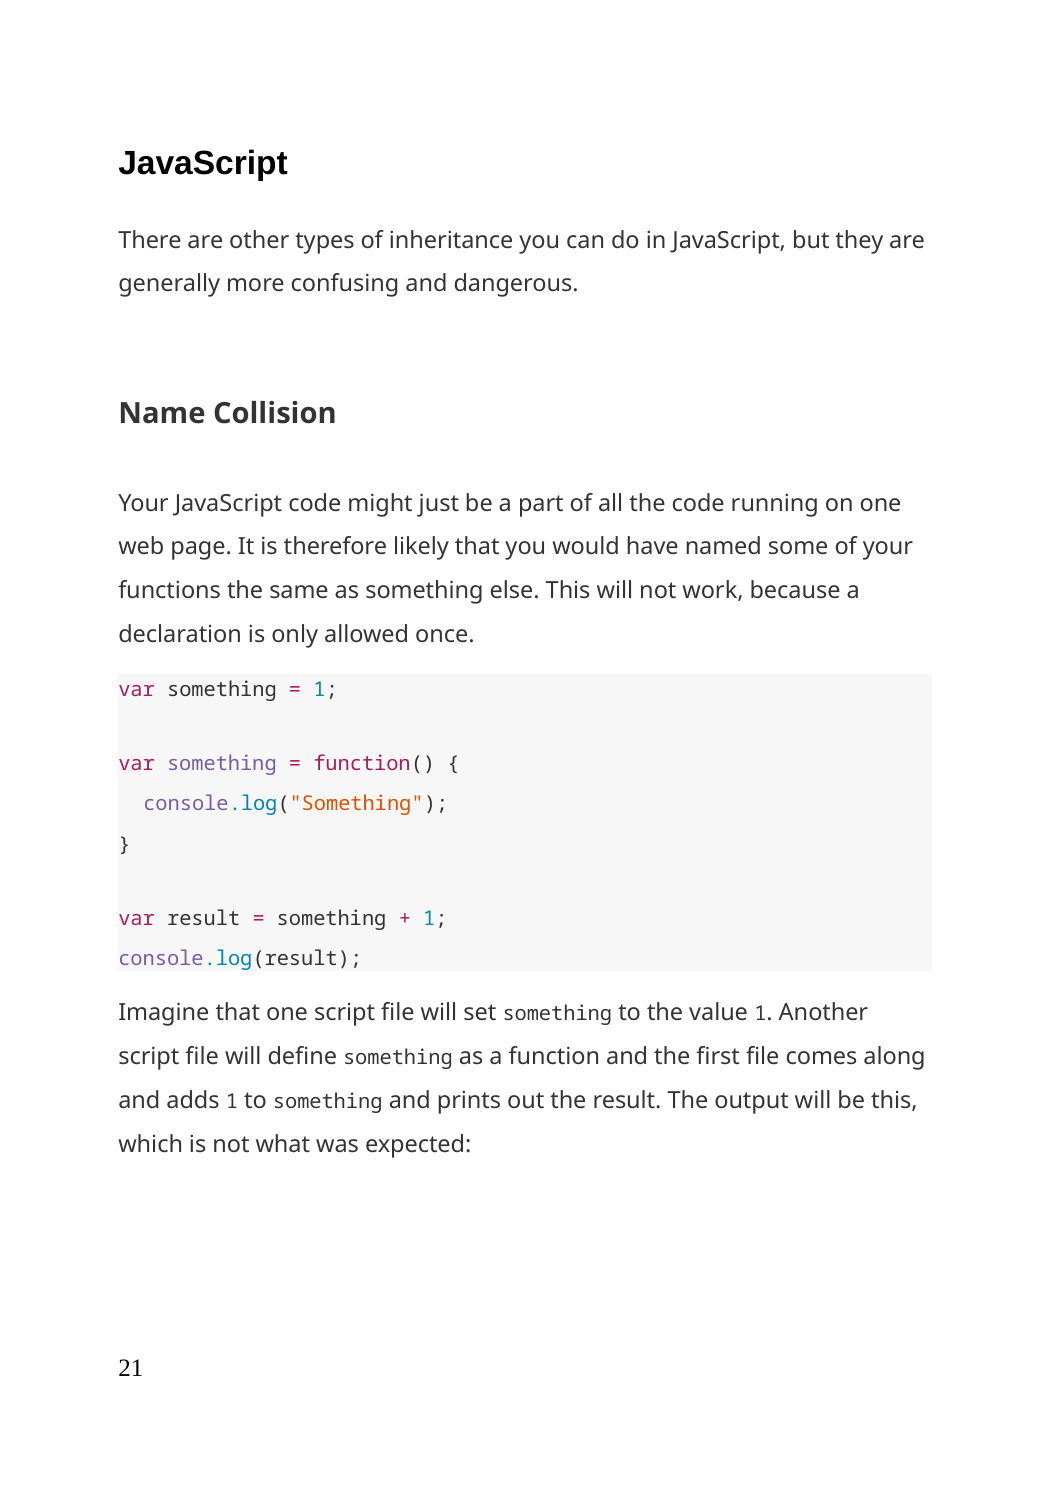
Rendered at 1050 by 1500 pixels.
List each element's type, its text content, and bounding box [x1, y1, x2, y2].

text } [118, 829, 932, 857]
text var something = 1; [118, 674, 932, 702]
text There are other types of inheritance you can do in JavaScript, but they are generally more confusing and dangerous. [118, 211, 932, 299]
text var something = function() { [118, 748, 932, 776]
text console.log(result); [118, 944, 932, 971]
text var result = something + 1; [118, 904, 932, 931]
subtitle Name Collision [118, 392, 932, 432]
text Your JavaScript code might just be a part of all the code running on one web page. It is therefore likely that you would have named some of your functions the same as something else. This will not work, because a declaration is only allowed once. [118, 474, 932, 649]
text Imagine that one script file will set something to the value 1. Another script file will define something as a function and the first file comes along and adds 1 to something and prints out the result. The output will be this, which is not what was expected: [118, 984, 932, 1159]
text console.log("Something"); [118, 789, 932, 817]
